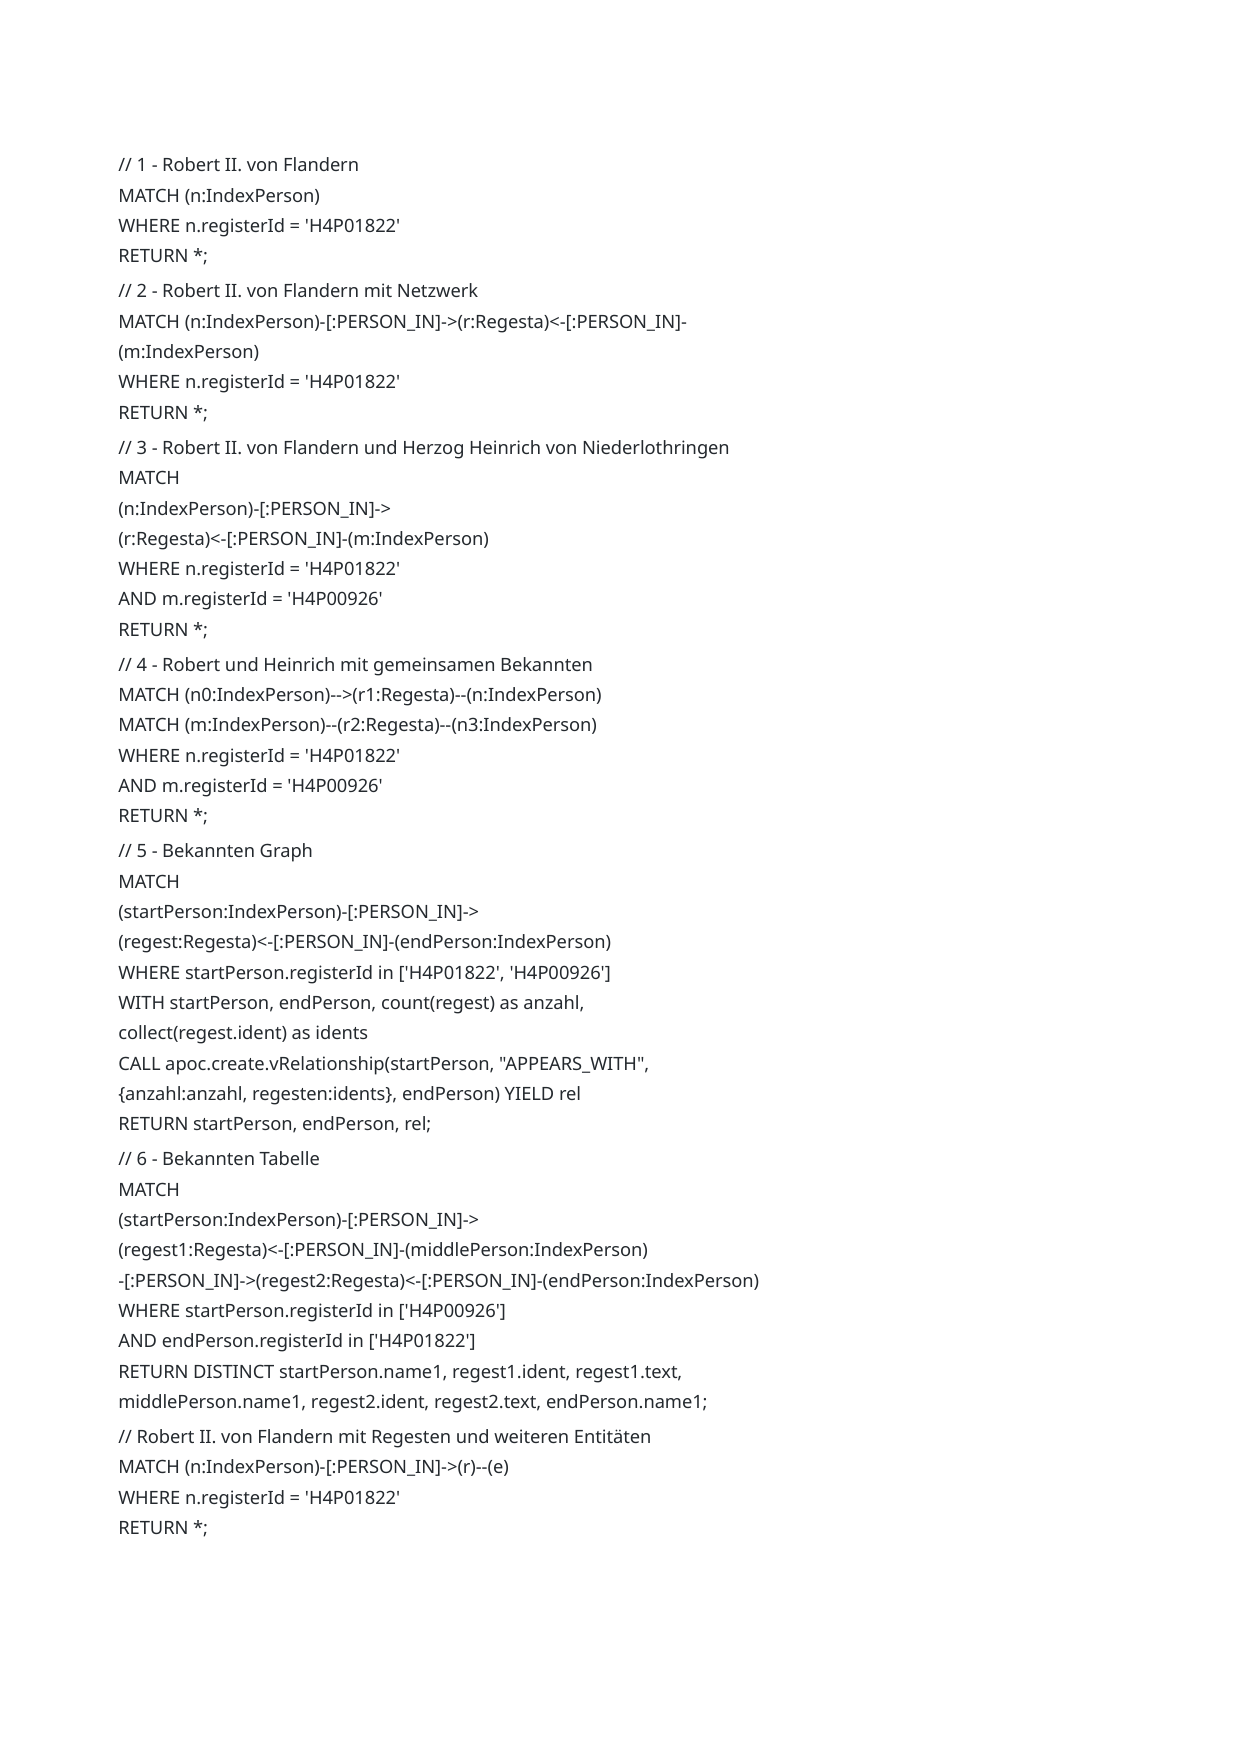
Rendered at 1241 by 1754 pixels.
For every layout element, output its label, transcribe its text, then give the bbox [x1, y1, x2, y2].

text RETURN *; [118, 798, 1122, 828]
text WHERE n.registerId = 'H4P01822' [118, 551, 1122, 581]
text // 5 - Bekannten Graph [118, 833, 1122, 863]
text (regest1:Regesta)<-[:PERSON_IN]-(middlePerson:IndexPerson) [118, 1232, 1122, 1262]
text WHERE startPerson.registerId in ['H4P00926'] [118, 1292, 1122, 1323]
text (n:IndexPerson)-[:PERSON_IN]-> [118, 490, 1122, 520]
text MATCH (n:IndexPerson)-[:PERSON_IN]->(r:Regesta)<-[:PERSON_IN]- [118, 303, 1122, 333]
text AND m.registerId = 'H4P00926' [118, 581, 1122, 611]
text (startPerson:IndexPerson)-[:PERSON_IN]-> [118, 893, 1122, 924]
text // 6 - Bekannten Tabelle [118, 1141, 1122, 1171]
text (regest:Regesta)<-[:PERSON_IN]-(endPerson:IndexPerson) [118, 924, 1122, 954]
text (startPerson:IndexPerson)-[:PERSON_IN]-> [118, 1201, 1122, 1232]
text (r:Regesta)<-[:PERSON_IN]-(m:IndexPerson) [118, 520, 1122, 551]
text MATCH (n:IndexPerson) [118, 177, 1122, 207]
text MATCH (n0:IndexPerson)-->(r1:Regesta)--(n:IndexPerson) [118, 677, 1122, 707]
text -[:PERSON_IN]->(regest2:Regesta)<-[:PERSON_IN]-(endPerson:IndexPerson) [118, 1262, 1122, 1292]
text RETURN *; [118, 1509, 1122, 1540]
text RETURN *; [118, 394, 1122, 424]
text MATCH (m:IndexPerson)--(r2:Regesta)--(n3:IndexPerson) [118, 707, 1122, 737]
text // 1 - Robert II. von Flandern [118, 147, 1122, 177]
text AND endPerson.registerId in ['H4P01822'] [118, 1323, 1122, 1353]
text MATCH (n:IndexPerson)-[:PERSON_IN]->(r)--(e) [118, 1449, 1122, 1479]
text RETURN startPerson, endPerson, rel; [118, 1106, 1122, 1136]
text AND m.registerId = 'H4P00926' [118, 767, 1122, 798]
text (m:IndexPerson) [118, 333, 1122, 364]
text MATCH [118, 459, 1122, 490]
text RETURN *; [118, 238, 1122, 268]
text // 3 - Robert II. von Flandern und Herzog Heinrich von Niederlothringen [118, 429, 1122, 459]
text MATCH [118, 863, 1122, 893]
text middlePerson.name1, regest2.ident, regest2.text, endPerson.name1; [118, 1383, 1122, 1414]
text WHERE n.registerId = 'H4P01822' [118, 364, 1122, 394]
text WHERE n.registerId = 'H4P01822' [118, 737, 1122, 767]
text WHERE n.registerId = 'H4P01822' [118, 1479, 1122, 1509]
text WHERE startPerson.registerId in ['H4P01822', 'H4P00926'] [118, 954, 1122, 984]
text WITH startPerson, endPerson, count(regest) as anzahl, [118, 984, 1122, 1015]
text // 2 - Robert II. von Flandern mit Netzwerk [118, 273, 1122, 303]
text // Robert II. von Flandern mit Regesten und weiteren Entitäten [118, 1418, 1122, 1449]
text // 4 - Robert und Heinrich mit gemeinsamen Bekannten [118, 646, 1122, 677]
text {anzahl:anzahl, regesten:idents}, endPerson) YIELD rel [118, 1075, 1122, 1106]
text collect(regest.ident) as idents [118, 1015, 1122, 1045]
text WHERE n.registerId = 'H4P01822' [118, 207, 1122, 238]
text RETURN DISTINCT startPerson.name1, regest1.ident, regest1.text, [118, 1353, 1122, 1383]
text RETURN *; [118, 611, 1122, 641]
text CALL apoc.create.vRelationship(startPerson, "APPEARS_WITH", [118, 1045, 1122, 1075]
text MATCH [118, 1171, 1122, 1201]
